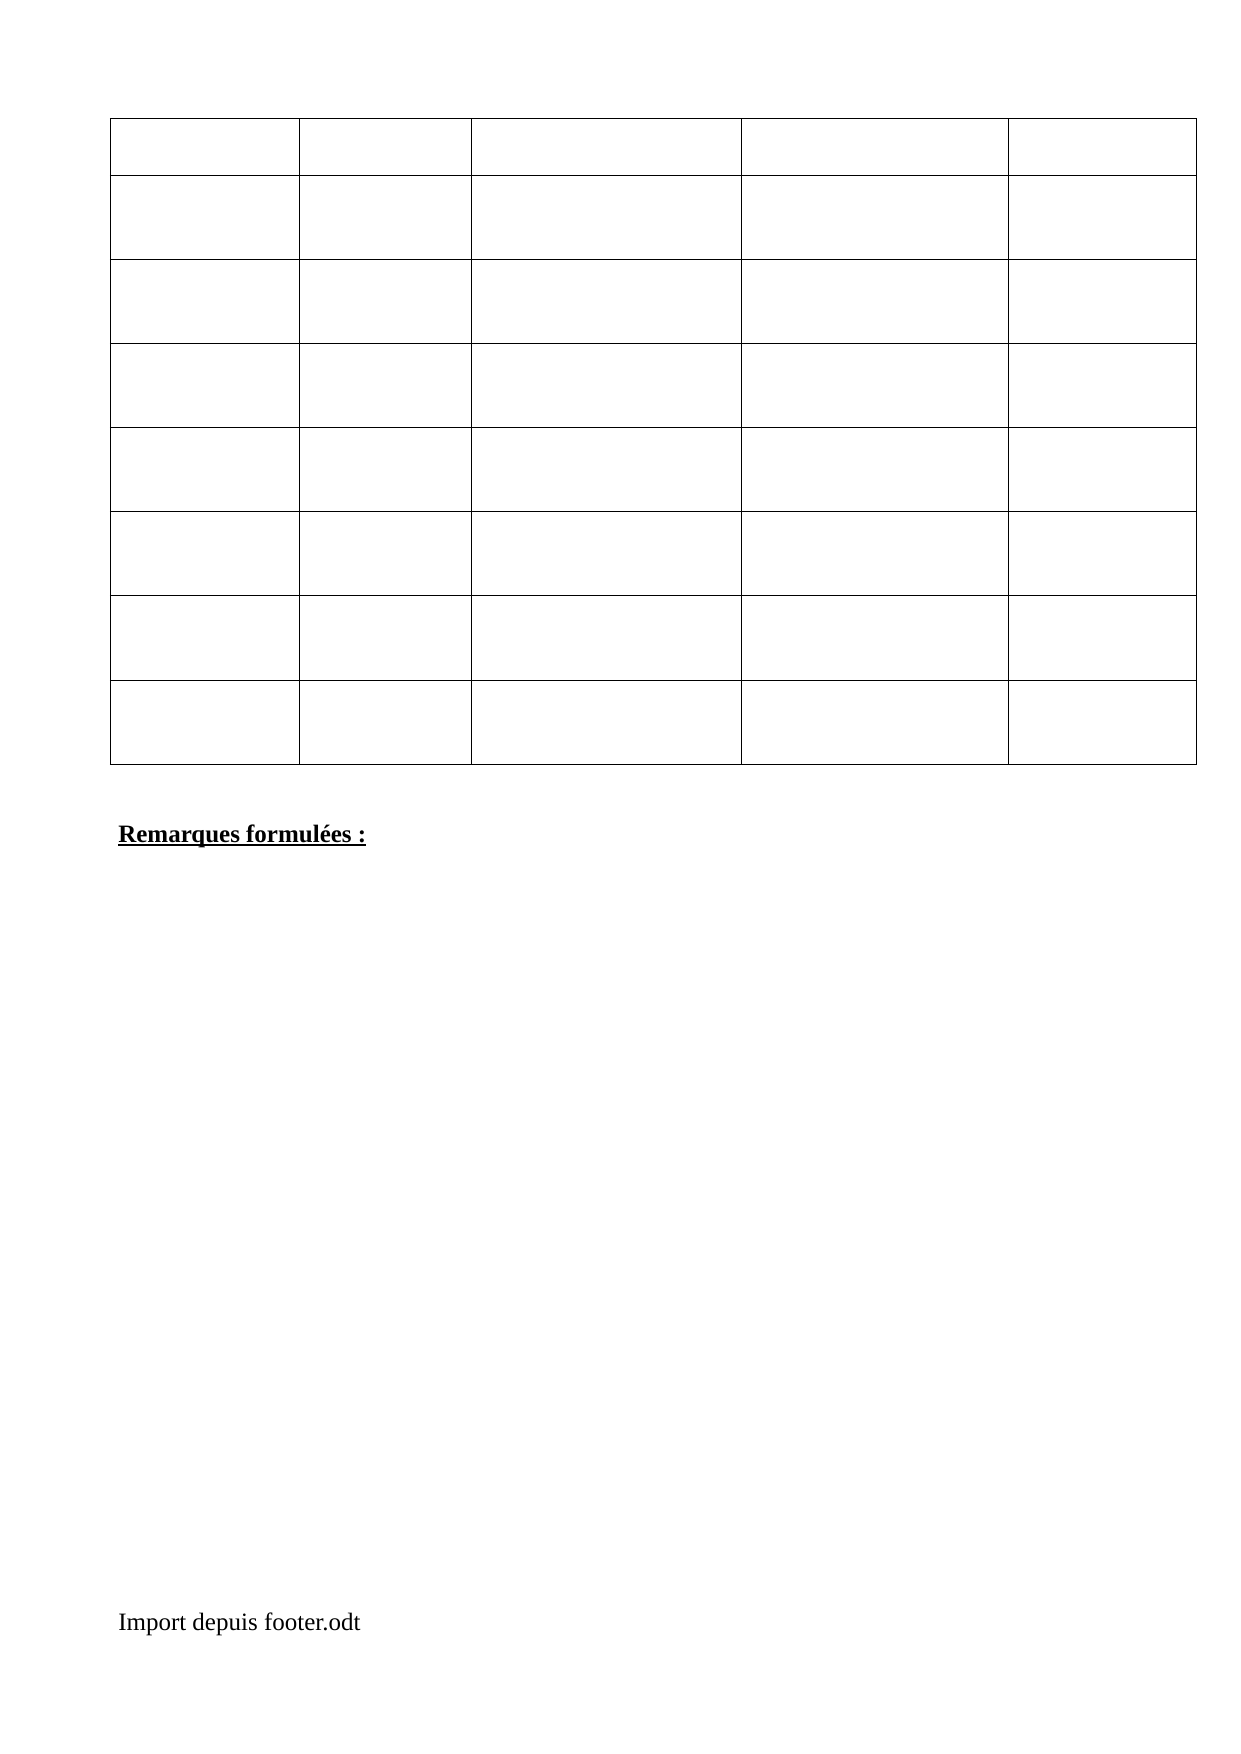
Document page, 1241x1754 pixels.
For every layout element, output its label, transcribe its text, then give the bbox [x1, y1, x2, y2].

table_cell [300, 344, 471, 427]
table_cell [1009, 596, 1196, 679]
table_cell [1009, 681, 1196, 764]
table_cell [111, 596, 299, 679]
table_cell [1009, 176, 1196, 259]
table_cell [300, 428, 471, 511]
table_cell [111, 176, 299, 259]
table_cell [300, 512, 471, 595]
table_cell [742, 681, 1008, 764]
table_cell [300, 596, 471, 679]
table_cell [742, 119, 1008, 174]
table_cell [111, 344, 299, 427]
table_cell [1009, 260, 1196, 343]
table_cell [742, 260, 1008, 343]
table_cell [300, 681, 471, 764]
title Remarques formulées : [118, 820, 1122, 848]
table_cell [472, 512, 741, 595]
table_cell [472, 119, 741, 174]
table_cell [300, 119, 471, 174]
table_cell [1009, 344, 1196, 427]
table_cell [472, 344, 741, 427]
table_cell [742, 596, 1008, 679]
table_cell [472, 260, 741, 343]
table_cell [472, 596, 741, 679]
table_cell [472, 681, 741, 764]
table_cell [300, 176, 471, 259]
table_cell [1009, 512, 1196, 595]
table_cell [742, 344, 1008, 427]
table_cell [742, 176, 1008, 259]
table_cell [1009, 119, 1196, 174]
table_cell [472, 428, 741, 511]
table_cell [300, 260, 471, 343]
table_cell [111, 119, 299, 174]
table_cell [111, 428, 299, 511]
table_cell [472, 176, 741, 259]
table_cell [111, 260, 299, 343]
table_cell [111, 681, 299, 764]
table_cell [742, 428, 1008, 511]
table_cell [742, 512, 1008, 595]
table_cell [1009, 428, 1196, 511]
table_cell [111, 512, 299, 595]
